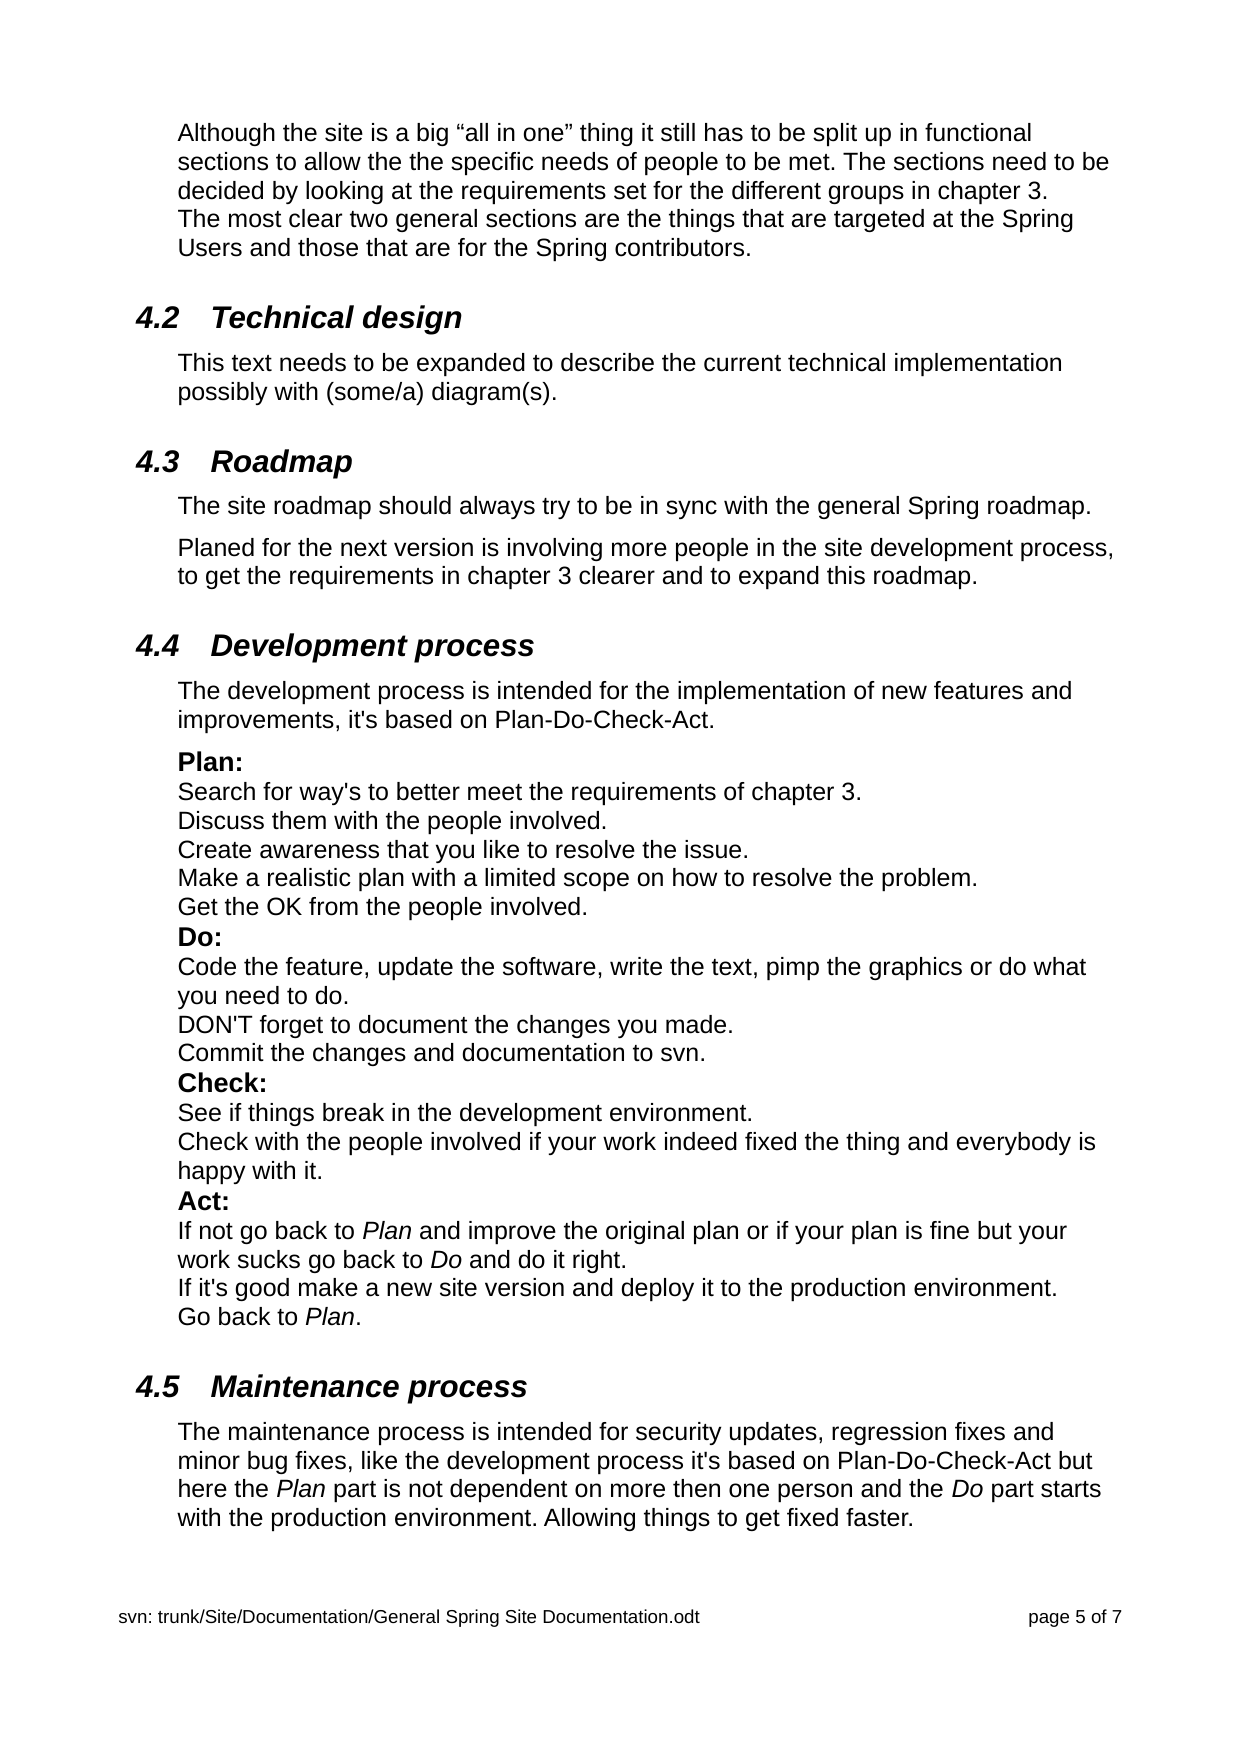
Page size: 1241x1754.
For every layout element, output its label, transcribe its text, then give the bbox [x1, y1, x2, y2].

subtitle Technical design [127, 299, 1122, 335]
text The maintenance process is intended for security updates, regression fixes and minor bug fixes, like the development process it's based on Plan-Do-Check-Act but here the Plan part is not dependent on more then one person and the Do part starts with the production environment. Allowing things to get fixed faster. [177, 1417, 1122, 1532]
subtitle Maintenance process [127, 1368, 1122, 1404]
subtitle Development process [127, 627, 1122, 663]
subtitle Roadmap [127, 443, 1122, 479]
text Plan: Search for way's to better meet the requirements of chapter 3. Discuss them with the people involved. Create awareness that you like to resolve the issue. Make a realistic plan with a limited scope on how to resolve the problem. Get the OK from the people involved. Do: Code the feature, update the software, write the text, pimp the graphics or do what you need to do. DON'T forget to document the changes you made. Commit the changes and documentation to svn. Check: See if things break in the development environment. Check with the people involved if your work indeed fixed the thing and everybody is happy with it. Act: If not go back to Plan and improve the original plan or if your plan is fine but your work sucks go back to Do and do it right. If it's good make a new site version and deploy it to the production environment. Go back to Plan. [177, 746, 1122, 1331]
text The site roadmap should always try to be in sync with the general Spring roadmap. [177, 491, 1122, 520]
text Planed for the next version is involving more people in the site development process, to get the requirements in chapter 3 clearer and to expand this roadmap. [177, 532, 1122, 590]
text Although the site is a big “all in one” thing it still has to be split up in functional sections to allow the the specific needs of people to be met. The sections need to be decided by looking at the requirements set for the different groups in chapter 3. The most clear two general sections are the things that are targeted at the Spring Users and those that are for the Spring contributors. [177, 118, 1122, 262]
text This text needs to be expanded to describe the current technical implementation possibly with (some/a) diagram(s). [177, 348, 1122, 405]
text The development process is intended for the implementation of new features and improvements, it's based on Plan-Do-Check-Act. [177, 676, 1122, 733]
